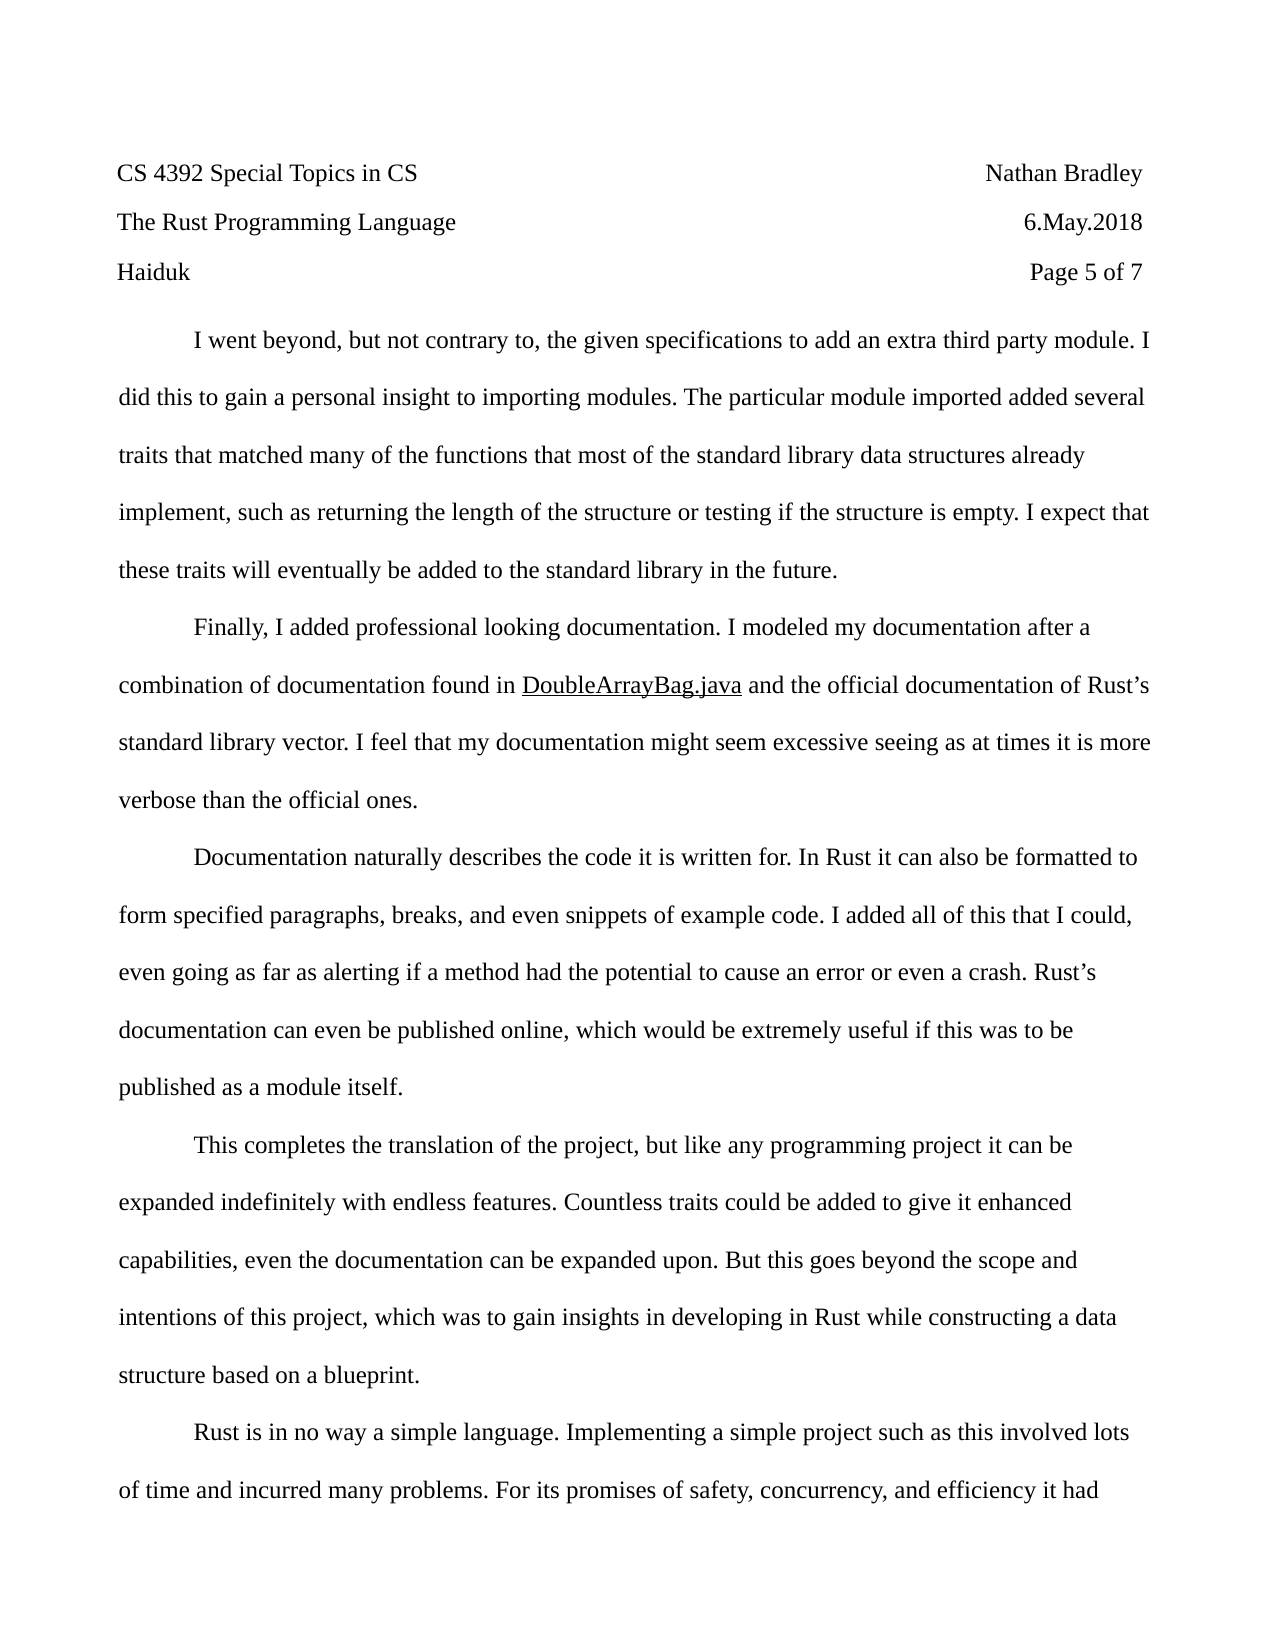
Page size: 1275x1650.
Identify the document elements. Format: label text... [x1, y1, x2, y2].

text Rust is in no way a simple language. Implementing a simple project such as this involved lots of time and incurred many problems. For its promises of safety, concurrency, and efficiency it had [118, 1417, 1157, 1503]
text Documentation naturally describes the code it is written for. In Rust it can also be formatted to form specified paragraphs, breaks, and even snippets of example code. I added all of this that I could, even going as far as alerting if a method had the potential to cause an error or even a crash. Rust’s documentation can even be published online, which would be extremely useful if this was to be published as a module itself. [118, 842, 1157, 1101]
text This completes the translation of the project, but like any programming project it can be expanded indefinitely with endless features. Countless traits could be added to give it enhanced capabilities, even the documentation can be expanded upon. But this goes beyond the scope and intentions of this project, which was to gain insights in developing in Rust while constructing a data structure based on a blueprint. [118, 1130, 1157, 1388]
text Finally, I added professional looking documentation. I modeled my documentation after a combination of documentation found in DoubleArrayBag.java and the official documentation of Rust’s standard library vector. I feel that my documentation might seem excessive seeing as at times it is more verbose than the official ones. [118, 612, 1157, 813]
text I went beyond, but not contrary to, the given specifications to add an extra third party module. I did this to gain a personal insight to importing modules. The particular module imported added several traits that matched many of the functions that most of the standard library data structures already implement, such as returning the length of the structure or testing if the structure is empty. I expect that these traits will eventually be added to the standard library in the future. [118, 325, 1157, 583]
